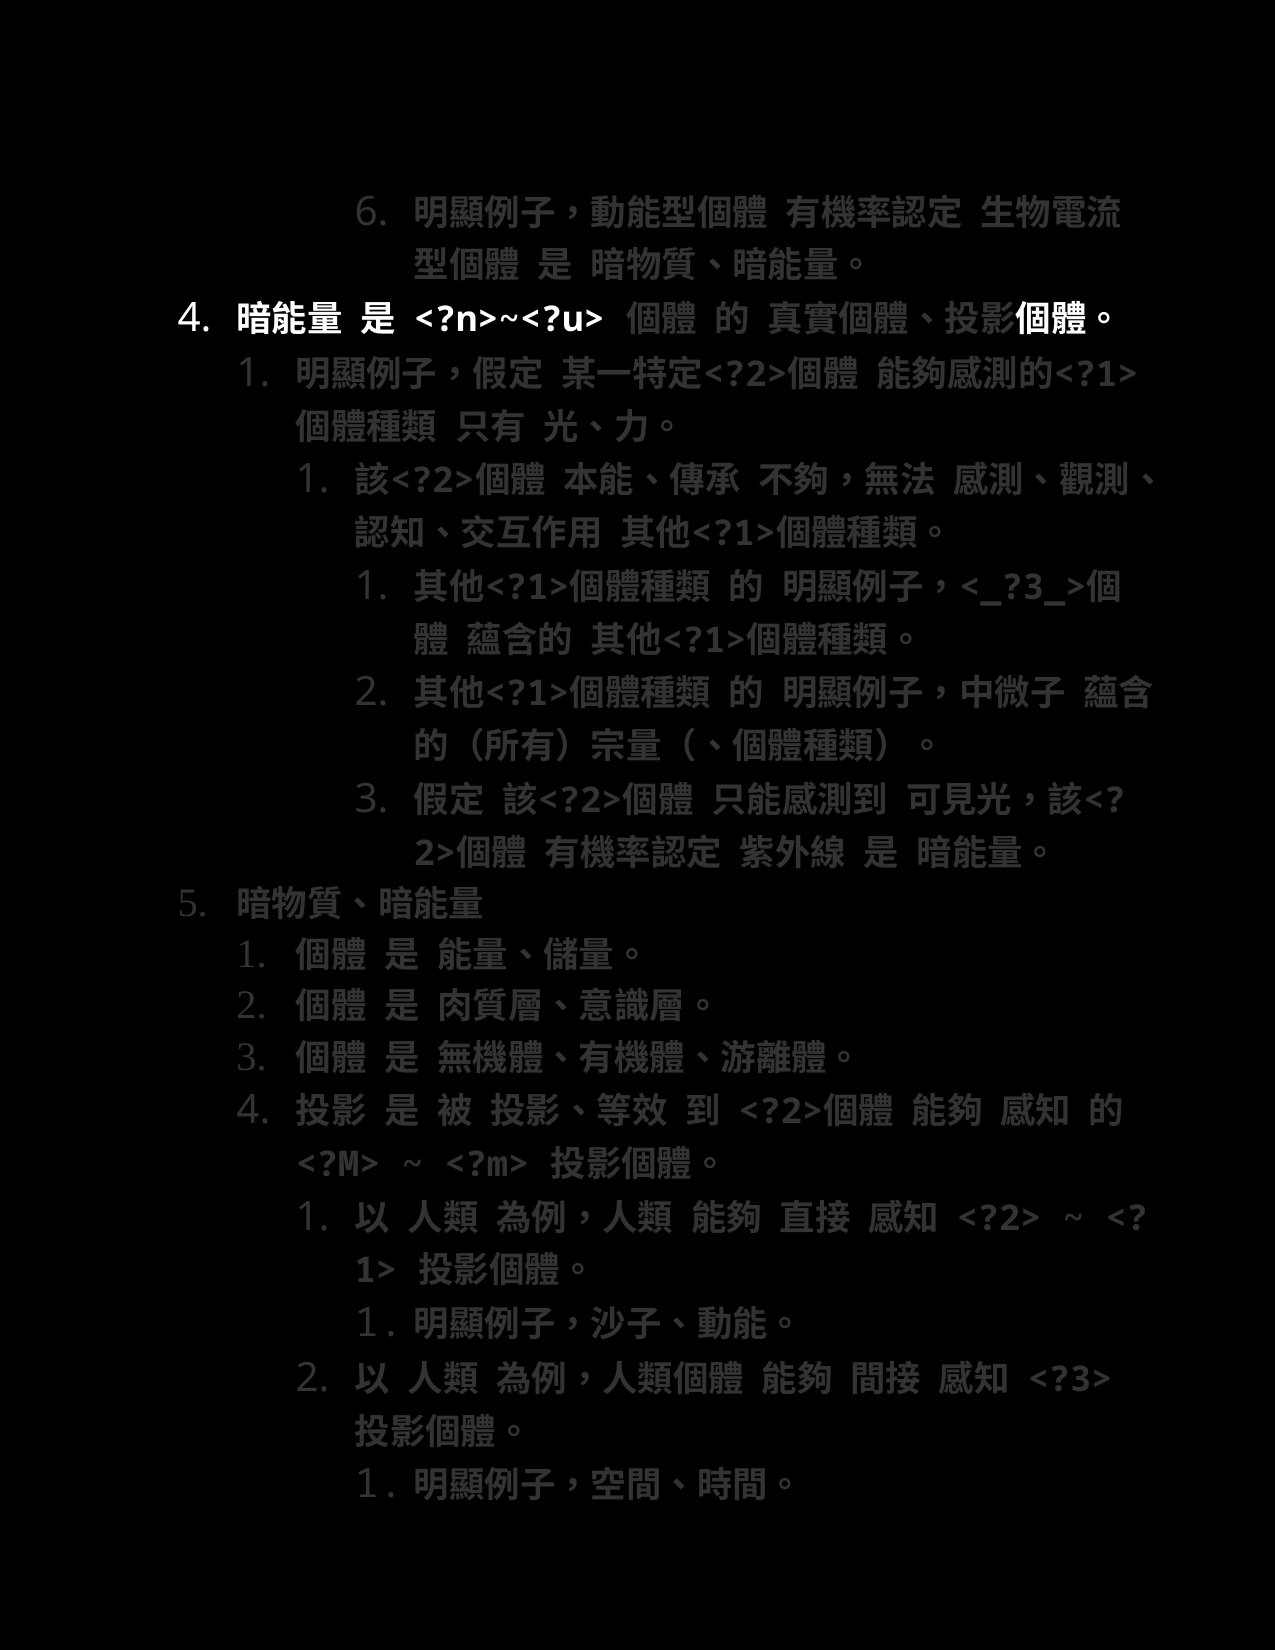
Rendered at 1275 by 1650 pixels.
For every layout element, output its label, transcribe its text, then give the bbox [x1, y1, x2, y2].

list 明顯例子，沙子、動能。 [354, 1293, 1157, 1348]
list 假定 該<?2>個體 只能感測到 可見光，該<?2>個體 有機率認定 紫外線 是 暗能量。 [354, 769, 1157, 875]
list 明顯例子，空間、時間。 [354, 1454, 1157, 1510]
list 投影 是 被 投影、等效 到 <?2>個體 能夠 感知 的 <?M> ~ <?m> 投影個體。 [236, 1080, 1157, 1187]
list 明顯例子，動能型個體 有機率認定 生物電流型個體 是 暗物質、暗能量。 [354, 182, 1157, 288]
list 個體 是 肉質層、意識層。 [236, 978, 1157, 1029]
list 個體 是 能量、儲量。 [236, 926, 1157, 978]
list 明顯例子，假定 某一特定<?2>個體 能夠感測的<?1>個體種類 只有 光、力。 [236, 343, 1157, 449]
list 以 人類 為例，人類 能夠 直接 感知 <?2> ~ <?1> 投影個體。 [295, 1187, 1157, 1293]
list 暗物質、暗能量 [177, 875, 1157, 926]
list 暗能量 是 <?n>~<?u> 個體 的 真實個體、投影個體。 [177, 288, 1157, 343]
list 個體 是 無機體、有機體、游離體。 [236, 1029, 1157, 1080]
list 該<?2>個體 本能、傳承 不夠，無法 感測、觀測、認知、交互作用 其他<?1>個體種類。 [295, 449, 1157, 556]
list 其他<?1>個體種類 的 明顯例子，<_?3_>個體 蘊含的 其他<?1>個體種類。 [354, 556, 1157, 662]
list 以 人類 為例，人類個體 能夠 間接 感知 <?3> 投影個體。 [295, 1348, 1157, 1454]
list 其他<?1>個體種類 的 明顯例子，中微子 蘊含的（所有）宗量（、個體種類）。 [354, 662, 1157, 769]
